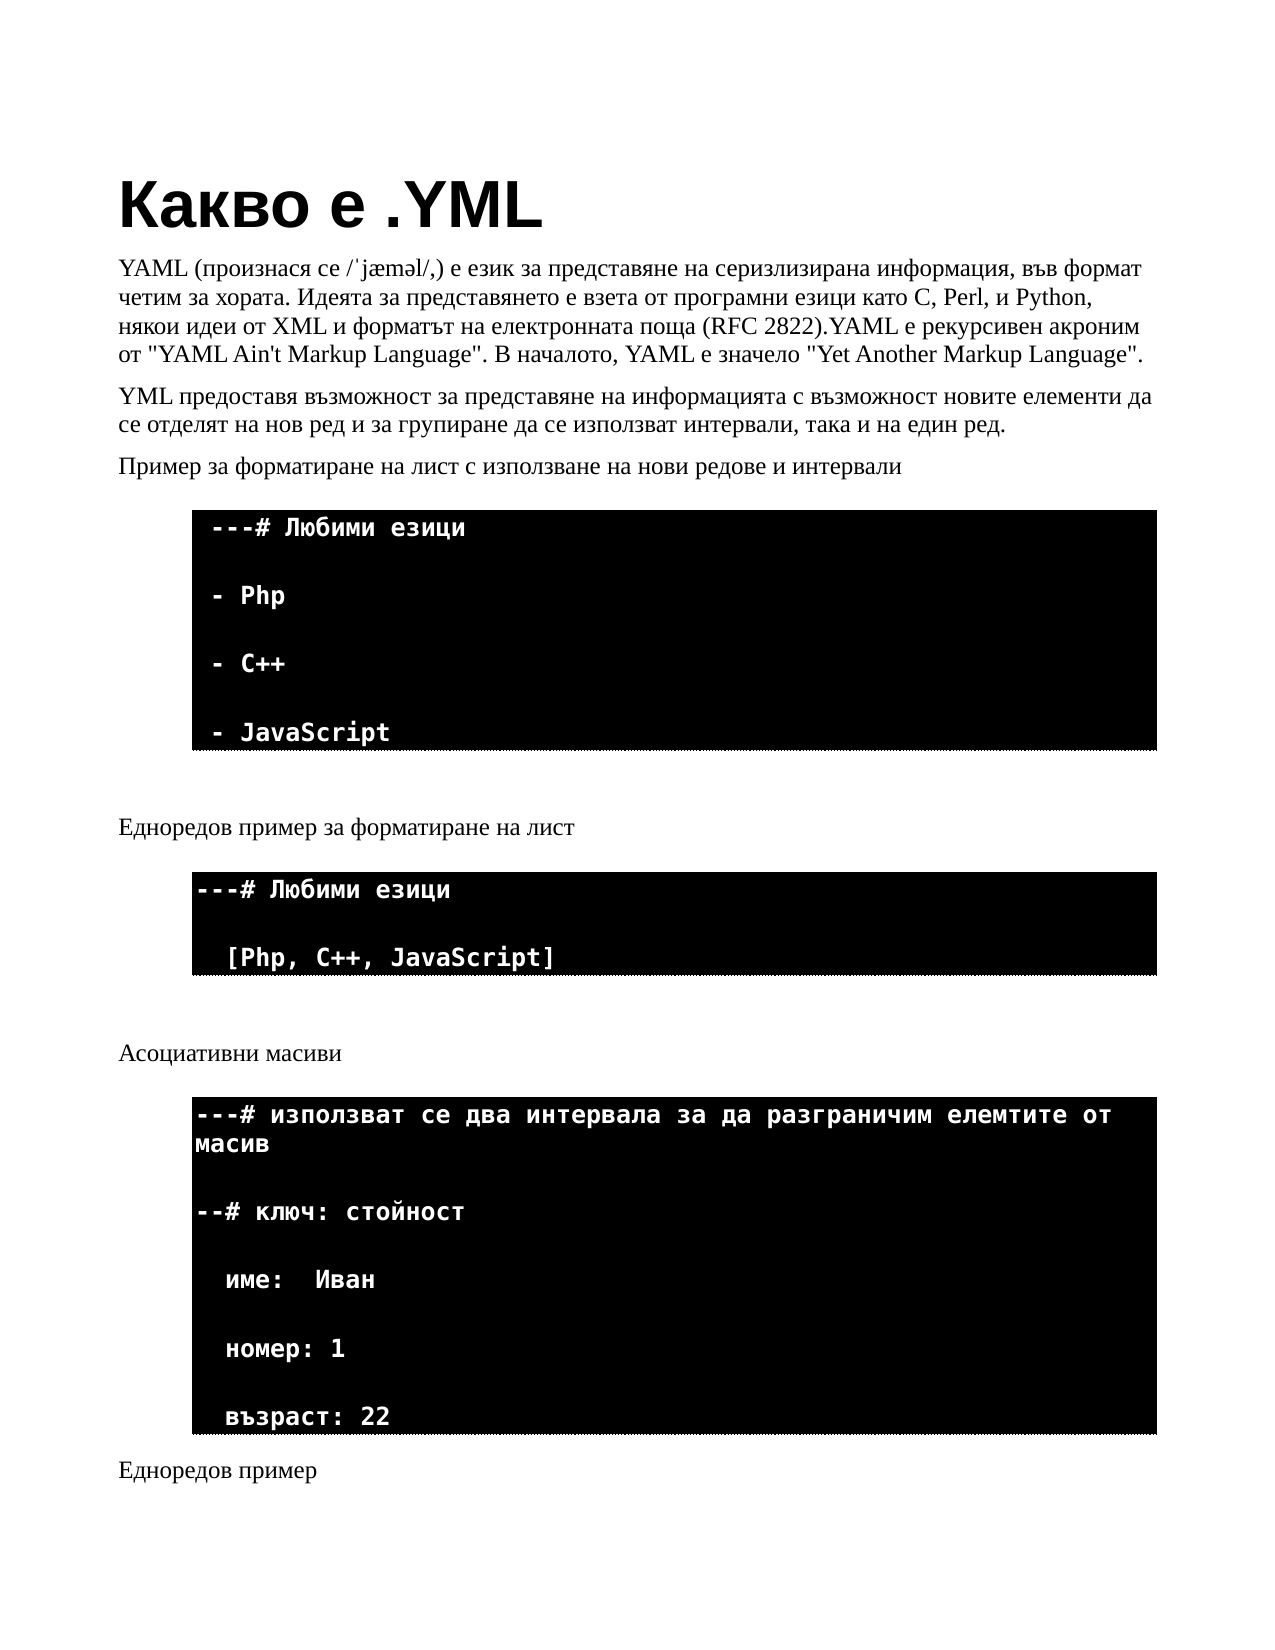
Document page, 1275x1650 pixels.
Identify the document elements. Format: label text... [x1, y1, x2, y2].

text ---# Любими езици [192, 872, 1157, 904]
text ---# Любими езици [192, 510, 1157, 542]
text [Php, C++, JavaScript] [192, 940, 1157, 975]
text възраст: 22 [192, 1399, 1157, 1434]
text Асоциативни масиви [118, 1038, 1157, 1066]
text ---# използват се два интервала за да разграничим елемтите от масив [192, 1097, 1157, 1158]
text Едноредов пример [118, 1455, 1157, 1484]
text YAML (произнася се /ˈjæməl/,) е език за представяне на серизлизирана информация, във формат четим за хората. Идеята за представянето е взета от програмни езици като C, Perl, и Python, някои идеи от XML и форматът на електронната поща (RFC 2822).YAML е рекурсивен акроним от "YAML Ain't Markup Language". В началото, YAML е значело "Yet Another Markup Language". [118, 253, 1157, 368]
text Пример за форматиране на лист с използване на нови редове и интервали [118, 451, 1157, 479]
subtitle Какво е .YML [118, 164, 1157, 241]
text Едноредов пример за форматиране на лист [118, 812, 1157, 841]
text YML предоставя възможност за представяне на информацията с възможност новите елементи да се отделят на нов ред и за групиране да се използват интервали, така и на един ред. [118, 381, 1157, 438]
text номер: 1 [192, 1331, 1157, 1363]
list - JavaScript [192, 715, 1157, 750]
list - Php [192, 578, 1157, 611]
text име: Иван [192, 1262, 1157, 1295]
text --# ключ: стойност [192, 1194, 1157, 1227]
list - C++ [192, 646, 1157, 679]
